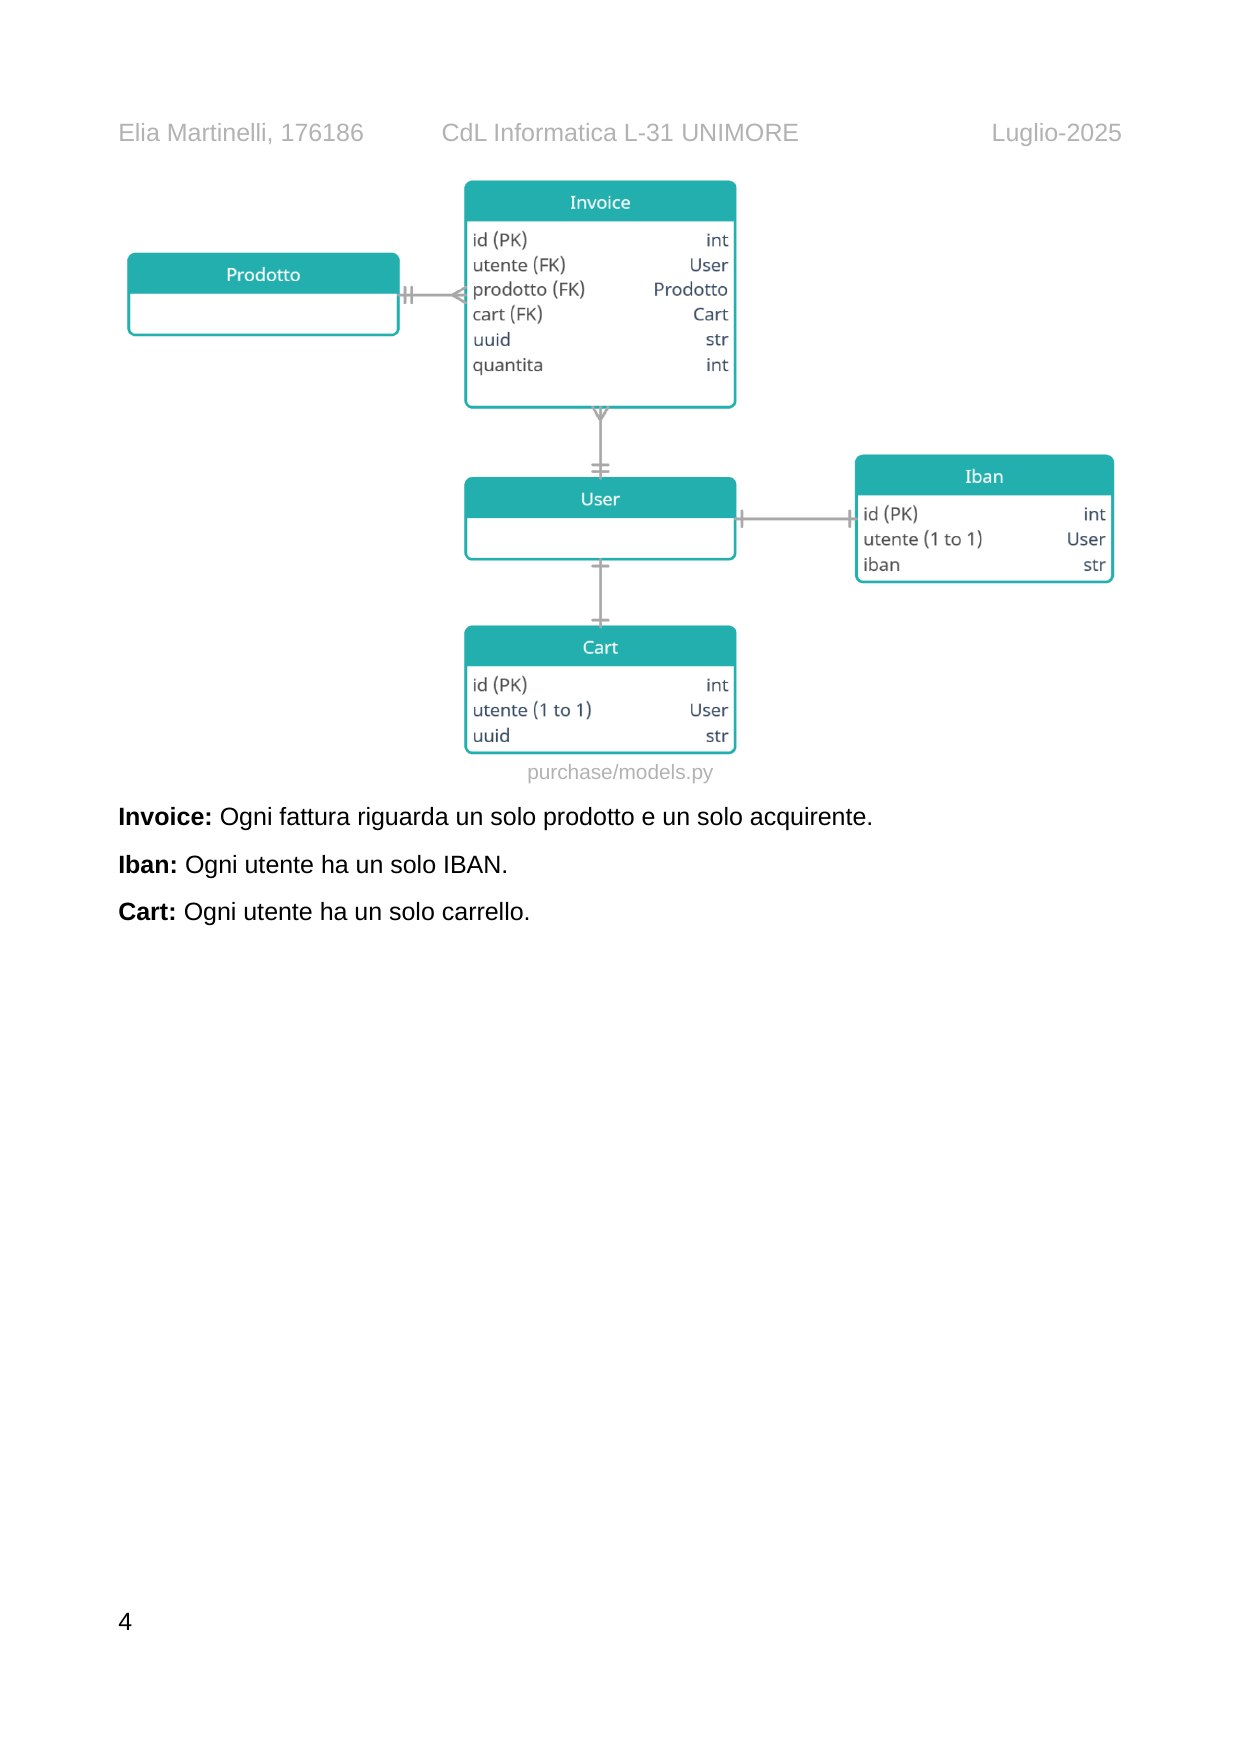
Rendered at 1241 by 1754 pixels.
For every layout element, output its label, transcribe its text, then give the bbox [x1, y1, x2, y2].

text Cart: Ogni utente ha un solo carrello. [118, 897, 1122, 926]
text Iban: Ogni utente ha un solo IBAN. [118, 849, 1122, 878]
text purchase/models.py [118, 757, 1122, 784]
text Invoice: Ogni fattura riguarda un solo prodotto e un solo acquirente. [118, 802, 1122, 831]
picture [118, 176, 1123, 757]
